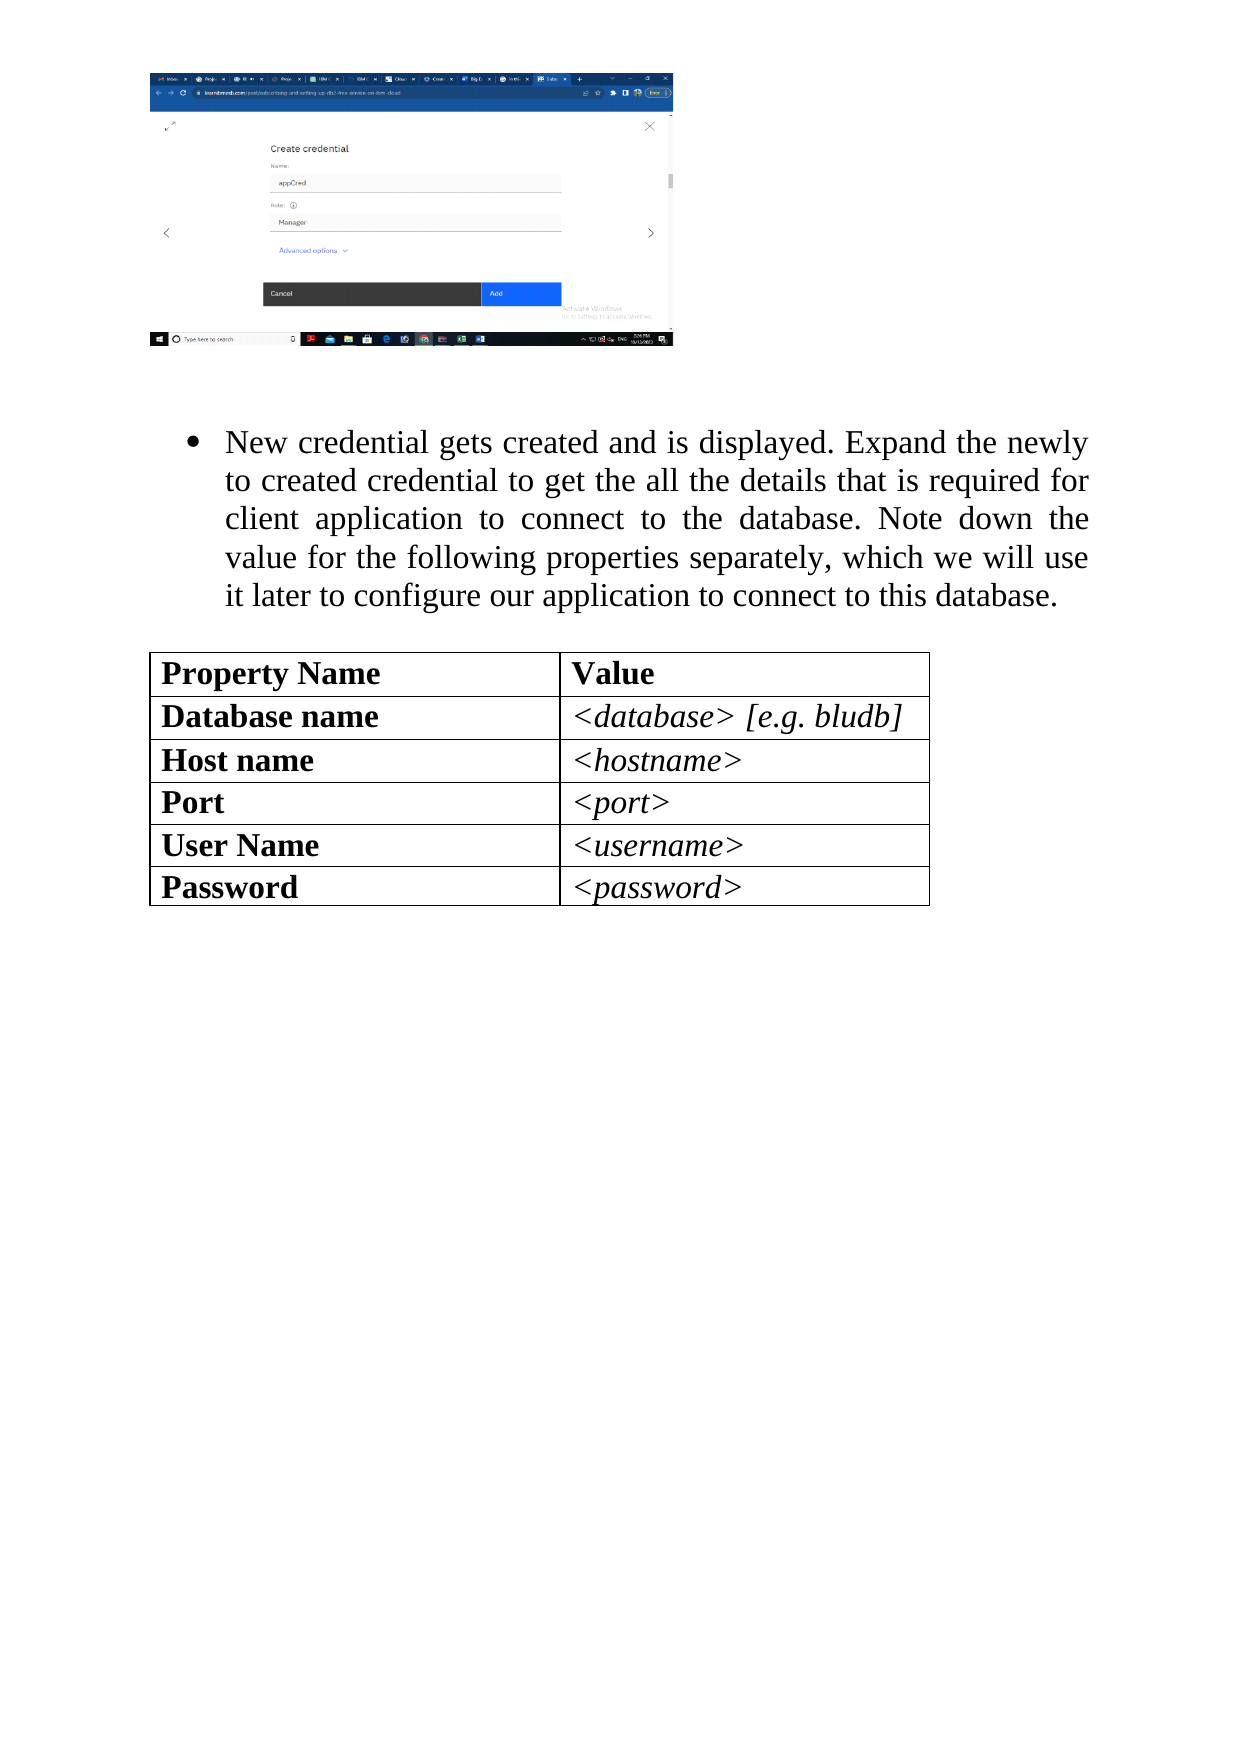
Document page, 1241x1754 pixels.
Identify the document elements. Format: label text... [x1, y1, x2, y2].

table_cell Password [151, 867, 559, 905]
table_cell <database> [e.g. bludb] [561, 697, 929, 739]
table_cell <port> [561, 783, 929, 824]
table_cell <username> [561, 825, 929, 866]
table_cell User Name [151, 825, 559, 866]
table_cell Host name [151, 740, 559, 782]
table_cell <hostname> [561, 740, 929, 782]
table_header Value [561, 653, 929, 696]
list New credential gets created and is displayed. Expand the newly to created credential to get the all the details that is required for client application to connect to the database. Note down the value for the following properties separately, which we will use it later to configure our application to connect to this database. [187, 422, 1090, 614]
table_cell Database name [151, 697, 559, 739]
table_header Property Name [151, 653, 559, 696]
table_cell Port [151, 783, 559, 824]
table_cell <password> [561, 867, 929, 905]
